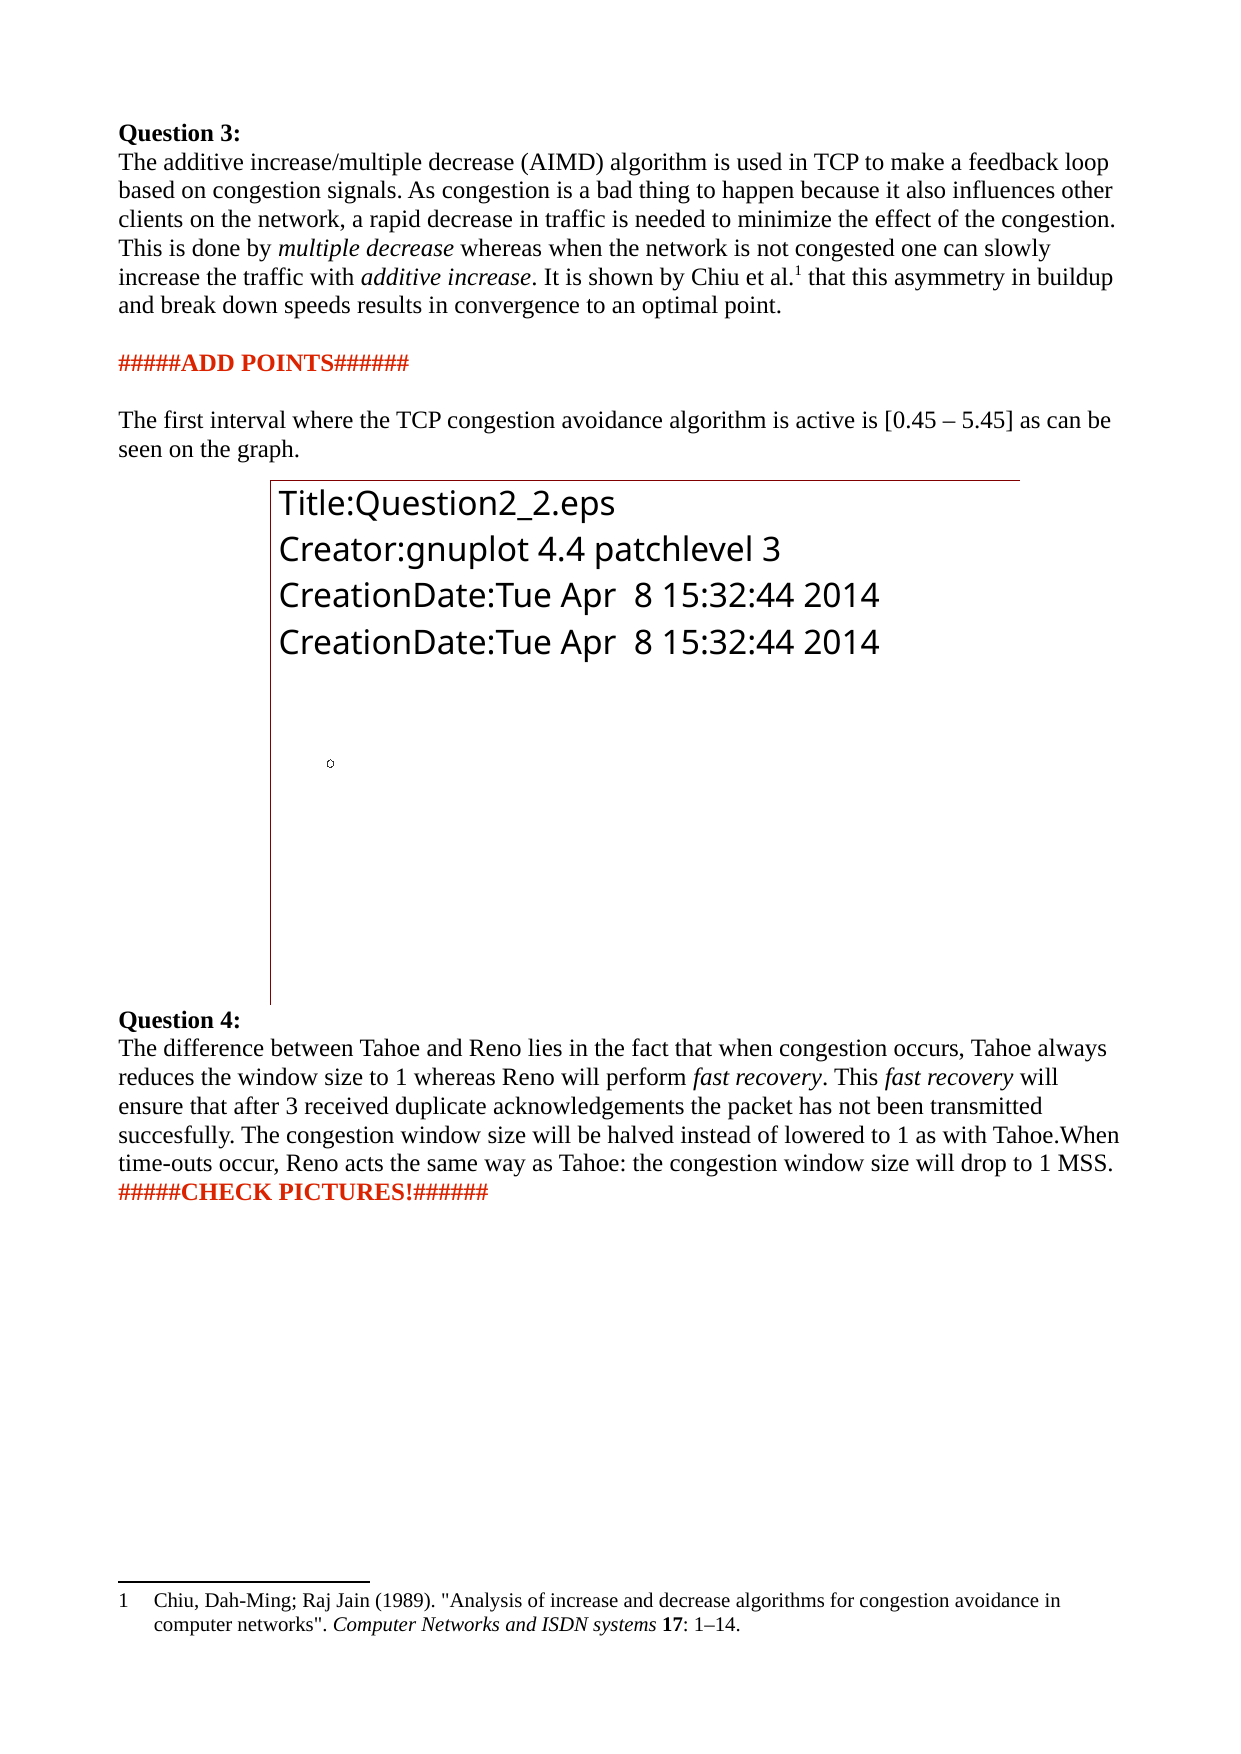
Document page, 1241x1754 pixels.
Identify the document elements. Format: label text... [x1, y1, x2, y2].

text #####ADD POINTS###### [118, 348, 1122, 377]
text Question 3: [118, 118, 1122, 147]
text #####CHECK PICTURES!###### [118, 1177, 1122, 1206]
text Chiu, Dah-Ming; Raj Jain (1989). "Analysis of increase and decrease algorithms for congestion avoidance in computer networks". Computer Networks and ISDN systems 17: 1–14. [118, 1588, 1122, 1636]
text The difference between Tahoe and Reno lies in the fact that when congestion occurs, Tahoe always reduces the window size to 1 whereas Reno will perform fast recovery. This fast recovery will [118, 1033, 1122, 1091]
text The additive increase/multiple decrease (AIMD) algorithm is used in TCP to make a feedback loop based on congestion signals. As congestion is a bad thing to happen because it also influences other clients on the network, a rapid decrease in traffic is needed to minimize the effect of the congestion. This is done by multiple decrease whereas when the network is not congested one can slowly increase the traffic with additive increase. It is shown by Chiu et al. that this asymmetry in buildup and break down speeds results in convergence to an optimal point. [118, 147, 1122, 319]
text Question 4: [118, 463, 1122, 1033]
text The first interval where the TCP congestion avoidance algorithm is active is [0.45 – 5.45] as can be seen on the graph. [118, 406, 1122, 463]
text ensure that after 3 received duplicate acknowledgements the packet has not been transmitted succesfully. The congestion window size will be halved instead of lowered to 1 as with Tahoe.When time-outs occur, Reno acts the same way as Tahoe: the congestion window size will drop to 1 MSS. [118, 1091, 1122, 1177]
